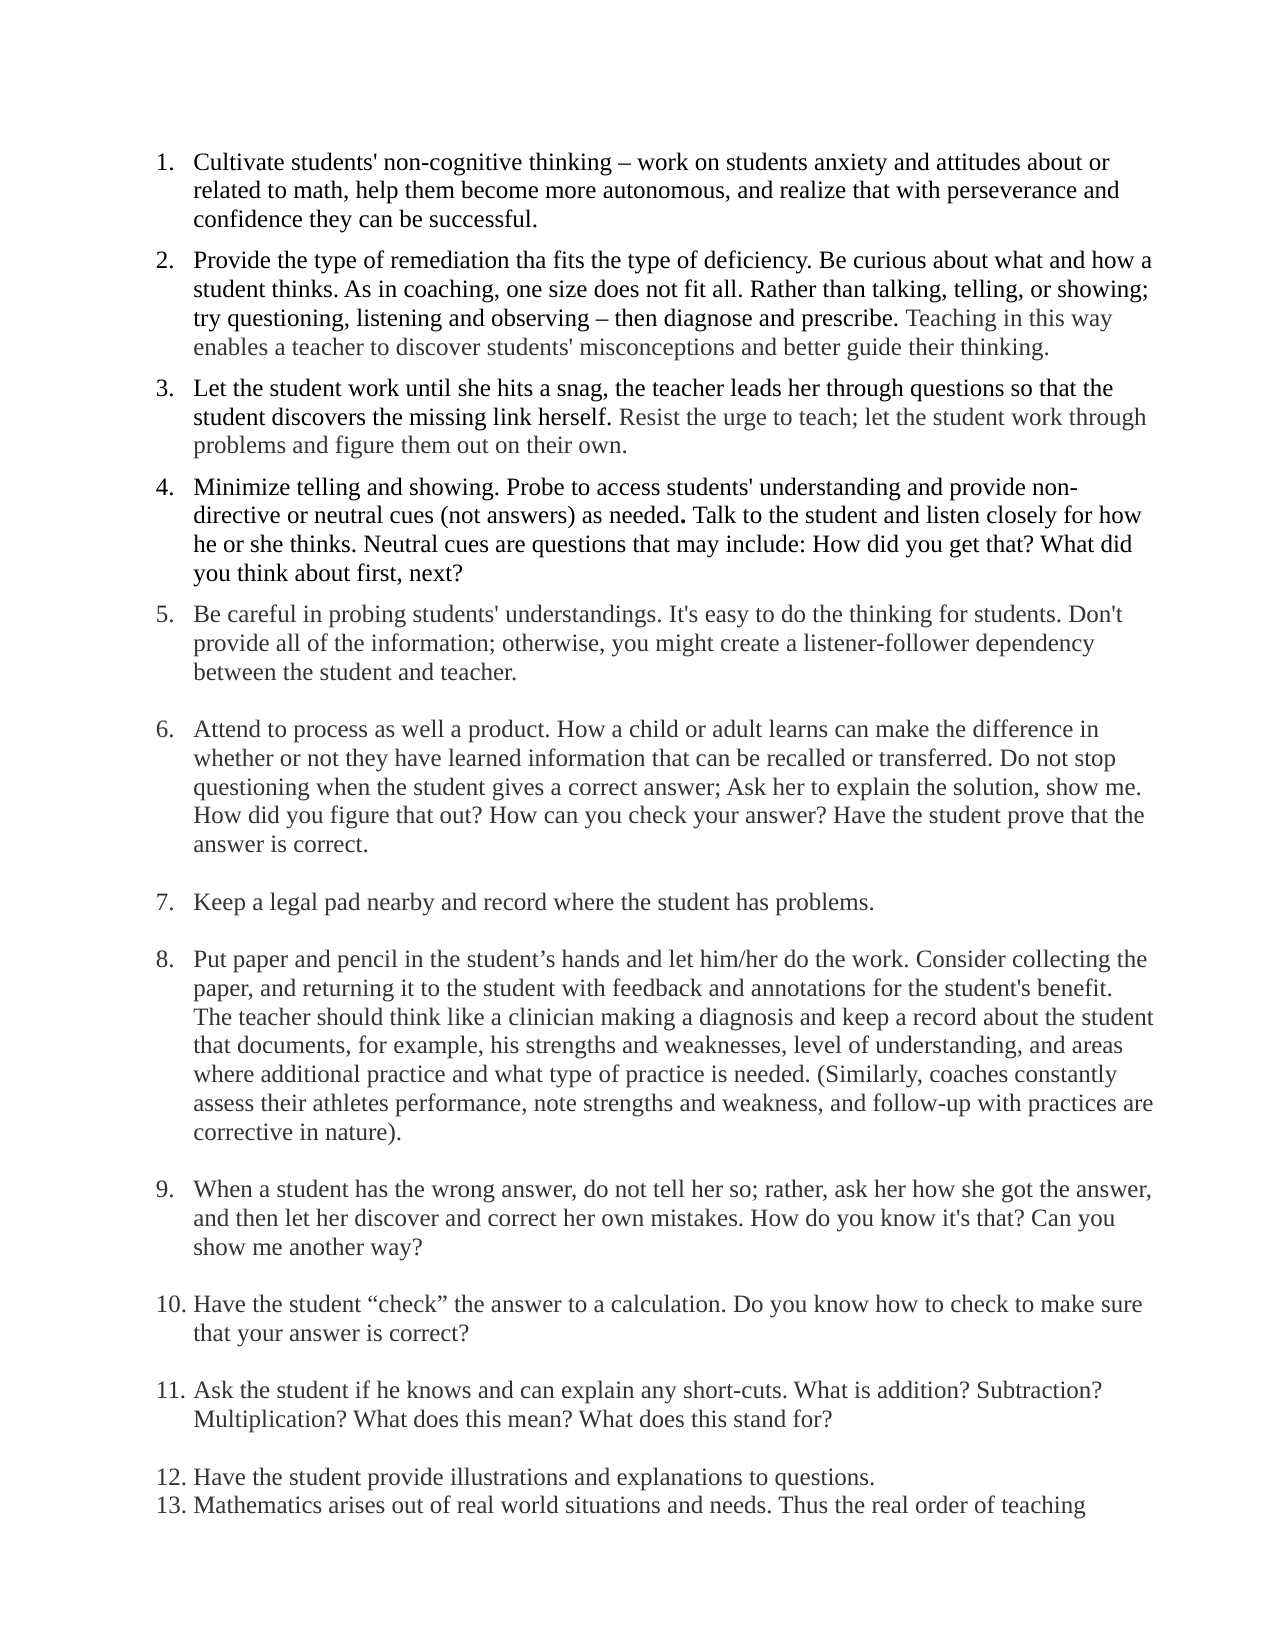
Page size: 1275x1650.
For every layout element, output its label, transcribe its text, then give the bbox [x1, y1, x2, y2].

list Cultivate students' non-cognitive thinking – work on students anxiety and attitudes about or related to math, help them become more autonomous, and realize that with perseverance and confidence they can be successful. [156, 147, 1157, 233]
list Minimize telling and showing. Probe to access students' understanding and provide non-directive or neutral cues (not answers) as needed. Talk to the student and listen closely for how he or she thinks. Neutral cues are questions that may include: How did you get that? What did you think about first, next? [156, 472, 1157, 587]
list Have the student “check” the answer to a calculation. Do you know how to check to make sure that your answer is correct? [156, 1289, 1157, 1347]
list Keep a legal pad nearby and record where the student has problems. [156, 887, 1157, 916]
list Ask the student if he knows and can explain any short-cuts. What is addition? Subtraction? Multiplication? What does this mean? What does this stand for? [156, 1376, 1157, 1433]
list Attend to process as well a product. How a child or adult learns can make the difference in whether or not they have learned information that can be recalled or transferred. Do not stop questioning when the student gives a correct answer; Ask her to explain the solution, show me. How did you figure that out? How can you check your answer? Have the student prove that the answer is correct. [156, 714, 1157, 858]
list Provide the type of remediation tha fits the type of deficiency. Be curious about what and how a student thinks. As in coaching, one size does not fit all. Rather than talking, telling, or showing; try questioning, listening and observing – then diagnose and prescribe. Teaching in this way enables a teacher to discover students' misconceptions and better guide their thinking. [156, 246, 1157, 361]
list Mathematics arises out of real world situations and needs. Thus the real order of teaching [156, 1491, 1157, 1519]
list Be careful in probing students' understandings. It's easy to do the thinking for students. Don't provide all of the information; otherwise, you might create a listener-follower dependency between the student and teacher. [156, 599, 1157, 686]
list Have the student provide illustrations and explanations to questions. [156, 1462, 1157, 1491]
list Let the student work until she hits a snag, the teacher leads her through questions so that the student discovers the missing link herself. Resist the urge to teach; let the student work through problems and figure them out on their own. [156, 373, 1157, 459]
list When a student has the wrong answer, do not tell her so; rather, ask her how she got the answer, and then let her discover and correct her own mistakes. How do you know it's that? Can you show me another way? [156, 1174, 1157, 1261]
list Put paper and pencil in the student’s hands and let him/her do the work. Consider collecting the paper, and returning it to the student with feedback and annotations for the student's benefit. The teacher should think like a clinician making a diagnosis and keep a record about the student that documents, for example, his strengths and weaknesses, level of understanding, and areas where additional practice and what type of practice is needed. (Similarly, coaches constantly assess their athletes performance, note strengths and weakness, and follow-up with practices are corrective in nature). [156, 944, 1157, 1146]
